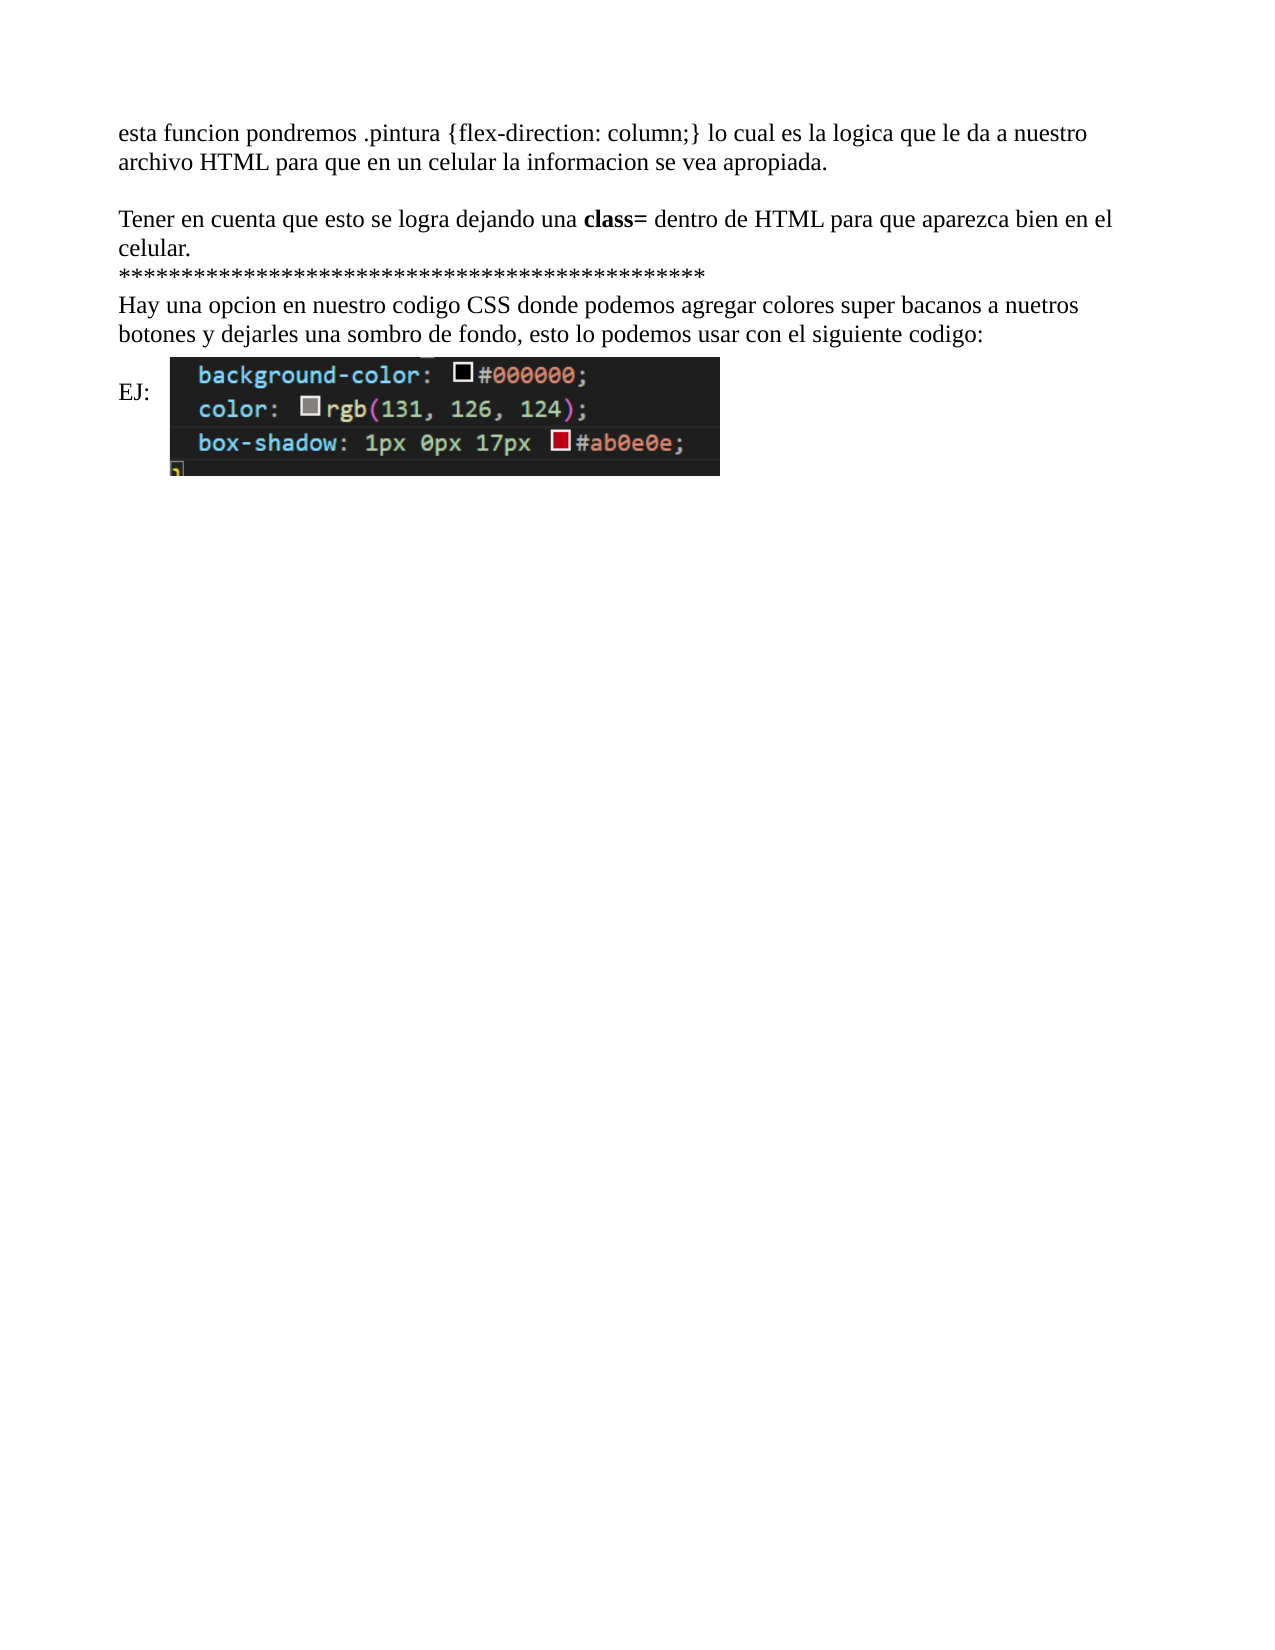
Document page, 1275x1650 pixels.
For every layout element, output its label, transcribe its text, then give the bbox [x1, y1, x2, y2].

text esta funcion pondremos .pintura {flex-direction: column;} lo cual es la logica que le da a nuestro archivo HTML para que en un celular la informacion se vea apropiada. Tener en cuenta que esto se logra dejando una class= dentro de HTML para que aparezca bien en el celular. *********************************************** Hay una opcion en nuestro codigo CSS donde podemos agregar colores super bacanos a nuetros botones y dejarles una sombro de fondo, esto lo podemos usar con el siguiente codigo: EJ: [118, 118, 1157, 463]
picture [169, 357, 720, 476]
